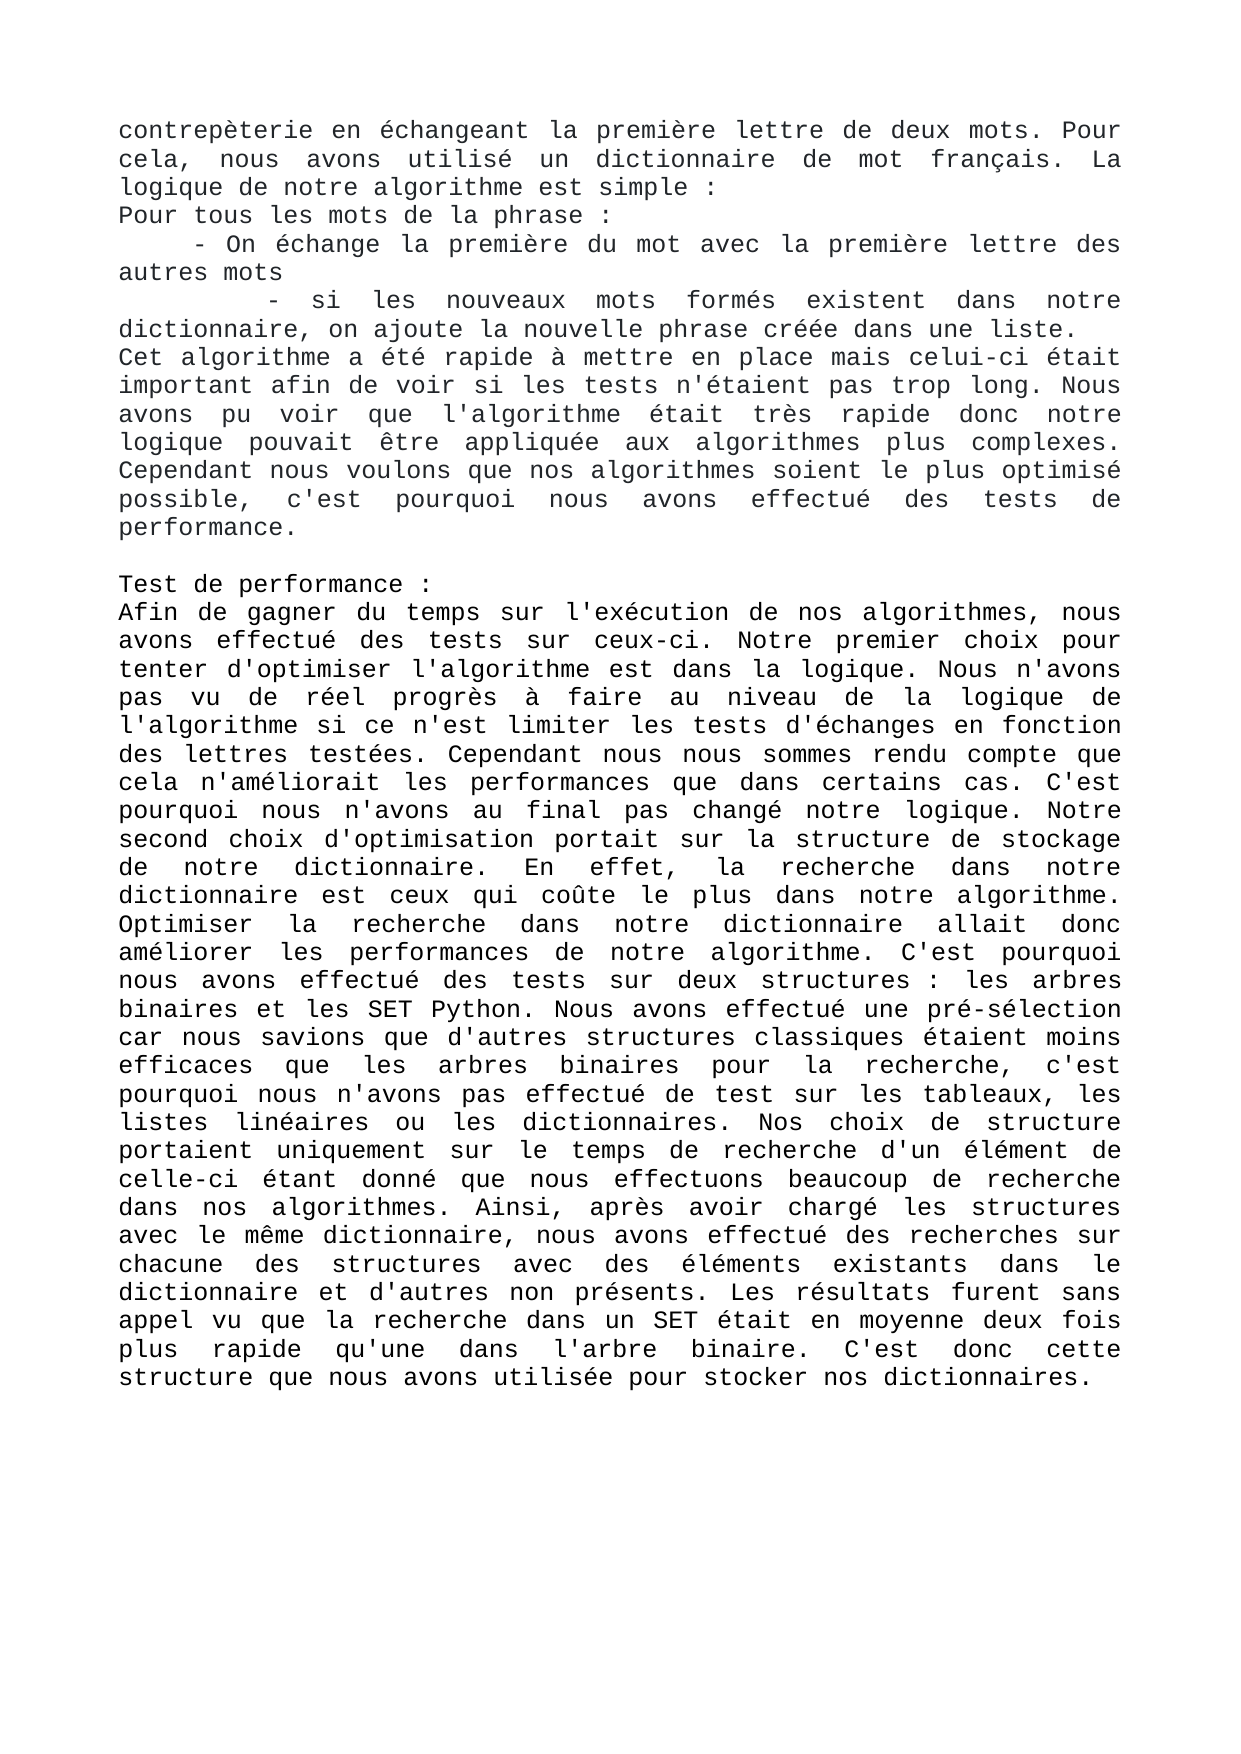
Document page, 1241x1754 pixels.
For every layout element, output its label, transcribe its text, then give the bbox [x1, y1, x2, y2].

text contrepèterie en échangeant la première lettre de deux mots. Pour cela, nous avons utilisé un dictionnaire de mot français. La logique de notre algorithme est simple : [118, 118, 1122, 203]
text - si les nouveaux mots formés existent dans notre dictionnaire, on ajoute la nouvelle phrase créée dans une liste. [118, 288, 1122, 345]
text Cet algorithme a été rapide à mettre en place mais celui-ci était important afin de voir si les tests n'étaient pas trop long. Nous avons pu voir que l'algorithme était très rapide donc notre logique pouvait être appliquée aux algorithmes plus complexes. Cependant nous voulons que nos algorithmes soient le plus optimisé possible, c'est pourquoi nous avons effectué des tests de performance. [118, 345, 1122, 543]
text - On échange la première du mot avec la première lettre des autres mots [118, 231, 1122, 288]
text Afin de gagner du temps sur l'exécution de nos algorithmes, nous avons effectué des tests sur ceux-ci. Notre premier choix pour tenter d'optimiser l'algorithme est dans la logique. Nous n'avons pas vu de réel progrès à faire au niveau de la logique de l'algorithme si ce n'est limiter les tests d'échanges en fonction des lettres testées. Cependant nous nous sommes rendu compte que cela n'améliorait les performances que dans certains cas. C'est pourquoi nous n'avons au final pas changé notre logique. Notre second choix d'optimisation portait sur la structure de stockage de notre dictionnaire. En effet, la recherche dans notre dictionnaire est ceux qui coûte le plus dans notre algorithme. Optimiser la recherche dans notre dictionnaire allait donc améliorer les performances de notre algorithme. C'est pourquoi nous avons effectué des tests sur deux structures : les arbres binaires et les SET Python. Nous avons effectué une pré-sélection car nous savions que d'autres structures classiques étaient moins efficaces que les arbres binaires pour la recherche, c'est pourquoi nous n'avons pas effectué de test sur les tableaux, les listes linéaires ou les dictionnaires. Nos choix de structure portaient uniquement sur le temps de recherche d'un élément de celle-ci étant donné que nous effectuons beaucoup de recherche dans nos algorithmes. Ainsi, après avoir chargé les structures avec le même dictionnaire, nous avons effectué des recherches sur chacune des structures avec des éléments existants dans le dictionnaire et d'autres non présents. Les résultats furent sans appel vu que la recherche dans un SET était en moyenne deux fois plus rapide qu'une dans l'arbre binaire. C'est donc cette structure que nous avons utilisée pour stocker nos dictionnaires. [118, 600, 1122, 1393]
text Pour tous les mots de la phrase : [118, 203, 1122, 231]
text Test de performance : [118, 571, 1122, 600]
